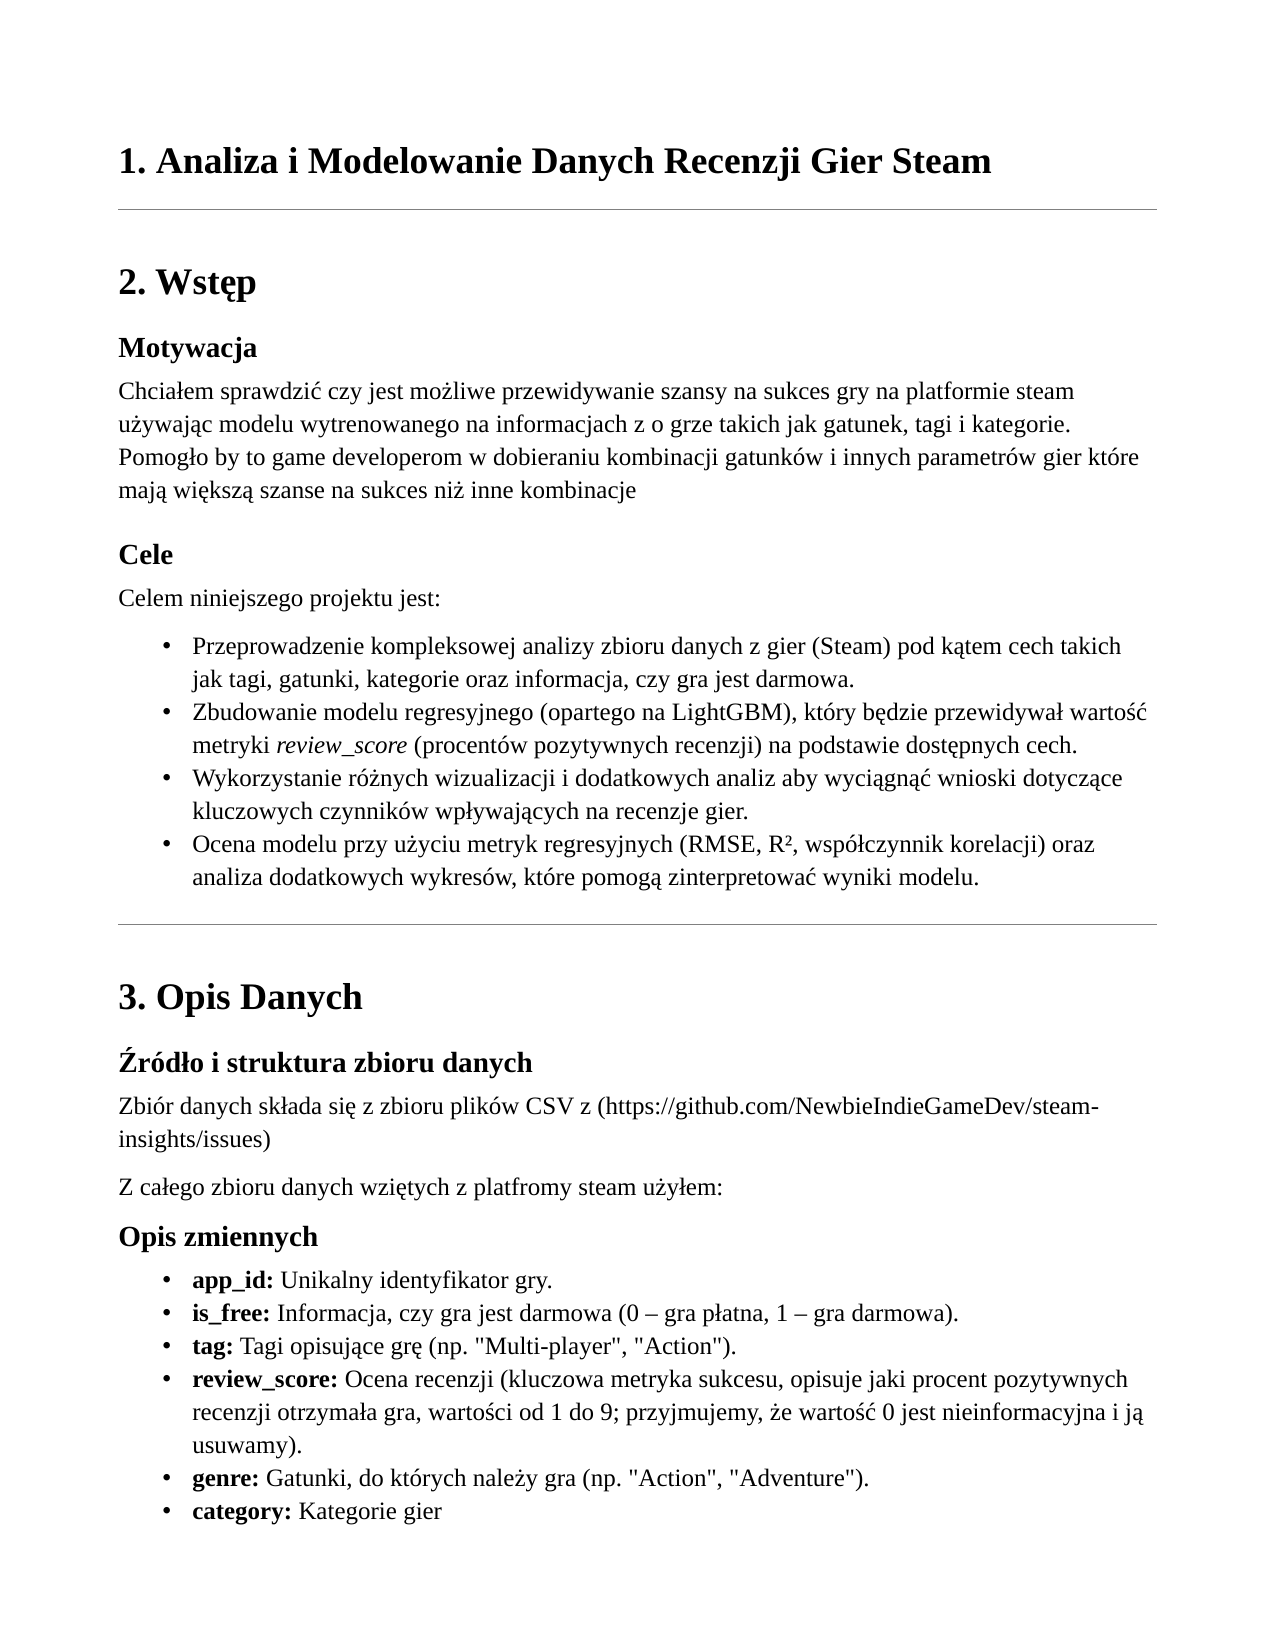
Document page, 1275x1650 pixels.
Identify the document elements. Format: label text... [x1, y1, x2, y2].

subtitle Źródło i struktura zbioru danych [118, 1045, 1157, 1078]
list Zbudowanie modelu regresyjnego (opartego na LightGBM), który będzie przewidywał wartość metryki review_score (procentów pozytywnych recenzji) na podstawie dostępnych cech. [162, 697, 1157, 759]
text Z całego zbioru danych wziętych z platfromy steam użyłem: [118, 1172, 1157, 1200]
text Zbiór danych składa się z zbioru plików CSV z (https://github.com/NewbieIndieGameDev/steam-insights/issues) [118, 1091, 1157, 1153]
list Wykorzystanie różnych wizualizacji i dodatkowych analiz aby wyciągnąć wnioski dotyczące kluczowych czynników wpływających na recenzje gier. [162, 763, 1157, 825]
subtitle 1. Analiza i Modelowanie Danych Recenzji Gier Steam [118, 139, 1157, 182]
list tag: Tagi opisujące grę (np. "Multi-player", "Action"). [162, 1331, 1157, 1360]
subtitle 3. Opis Danych [118, 975, 1157, 1018]
list app_id: Unikalny identyfikator gry. [162, 1265, 1157, 1294]
list category: Kategorie gier [162, 1496, 1157, 1525]
text Celem niniejszego projektu jest: [118, 583, 1157, 612]
subtitle 2. Wstęp [118, 260, 1157, 303]
subtitle Motywacja [118, 330, 1157, 363]
subtitle Opis zmiennych [118, 1219, 1157, 1253]
list review_score: Ocena recenzji (kluczowa metryka sukcesu, opisuje jaki procent pozytywnych recenzji otrzymała gra, wartości od 1 do 9; przyjmujemy, że wartość 0 jest nieinformacyjna i ją usuwamy). [162, 1364, 1157, 1459]
list Przeprowadzenie kompleksowej analizy zbioru danych z gier (Steam) pod kątem cech takich jak tagi, gatunki, kategorie oraz informacja, czy gra jest darmowa. [162, 631, 1157, 693]
list genre: Gatunki, do których należy gra (np. "Action", "Adventure"). [162, 1463, 1157, 1492]
text Chciałem sprawdzić czy jest możliwe przewidywanie szansy na sukces gry na platformie steam używając modelu wytrenowanego na informacjach z o grze takich jak gatunek, tagi i kategorie. Pomogło by to game developerom w dobieraniu kombinacji gatunków i innych parametrów gier które mają większą szanse na sukces niż inne kombinacje [118, 376, 1157, 504]
subtitle Cele [118, 537, 1157, 571]
list Ocena modelu przy użyciu metryk regresyjnych (RMSE, R², współczynnik korelacji) oraz analiza dodatkowych wykresów, które pomogą zinterpretować wyniki modelu. [162, 829, 1157, 891]
list is_free: Informacja, czy gra jest darmowa (0 – gra płatna, 1 – gra darmowa). [162, 1298, 1157, 1327]
